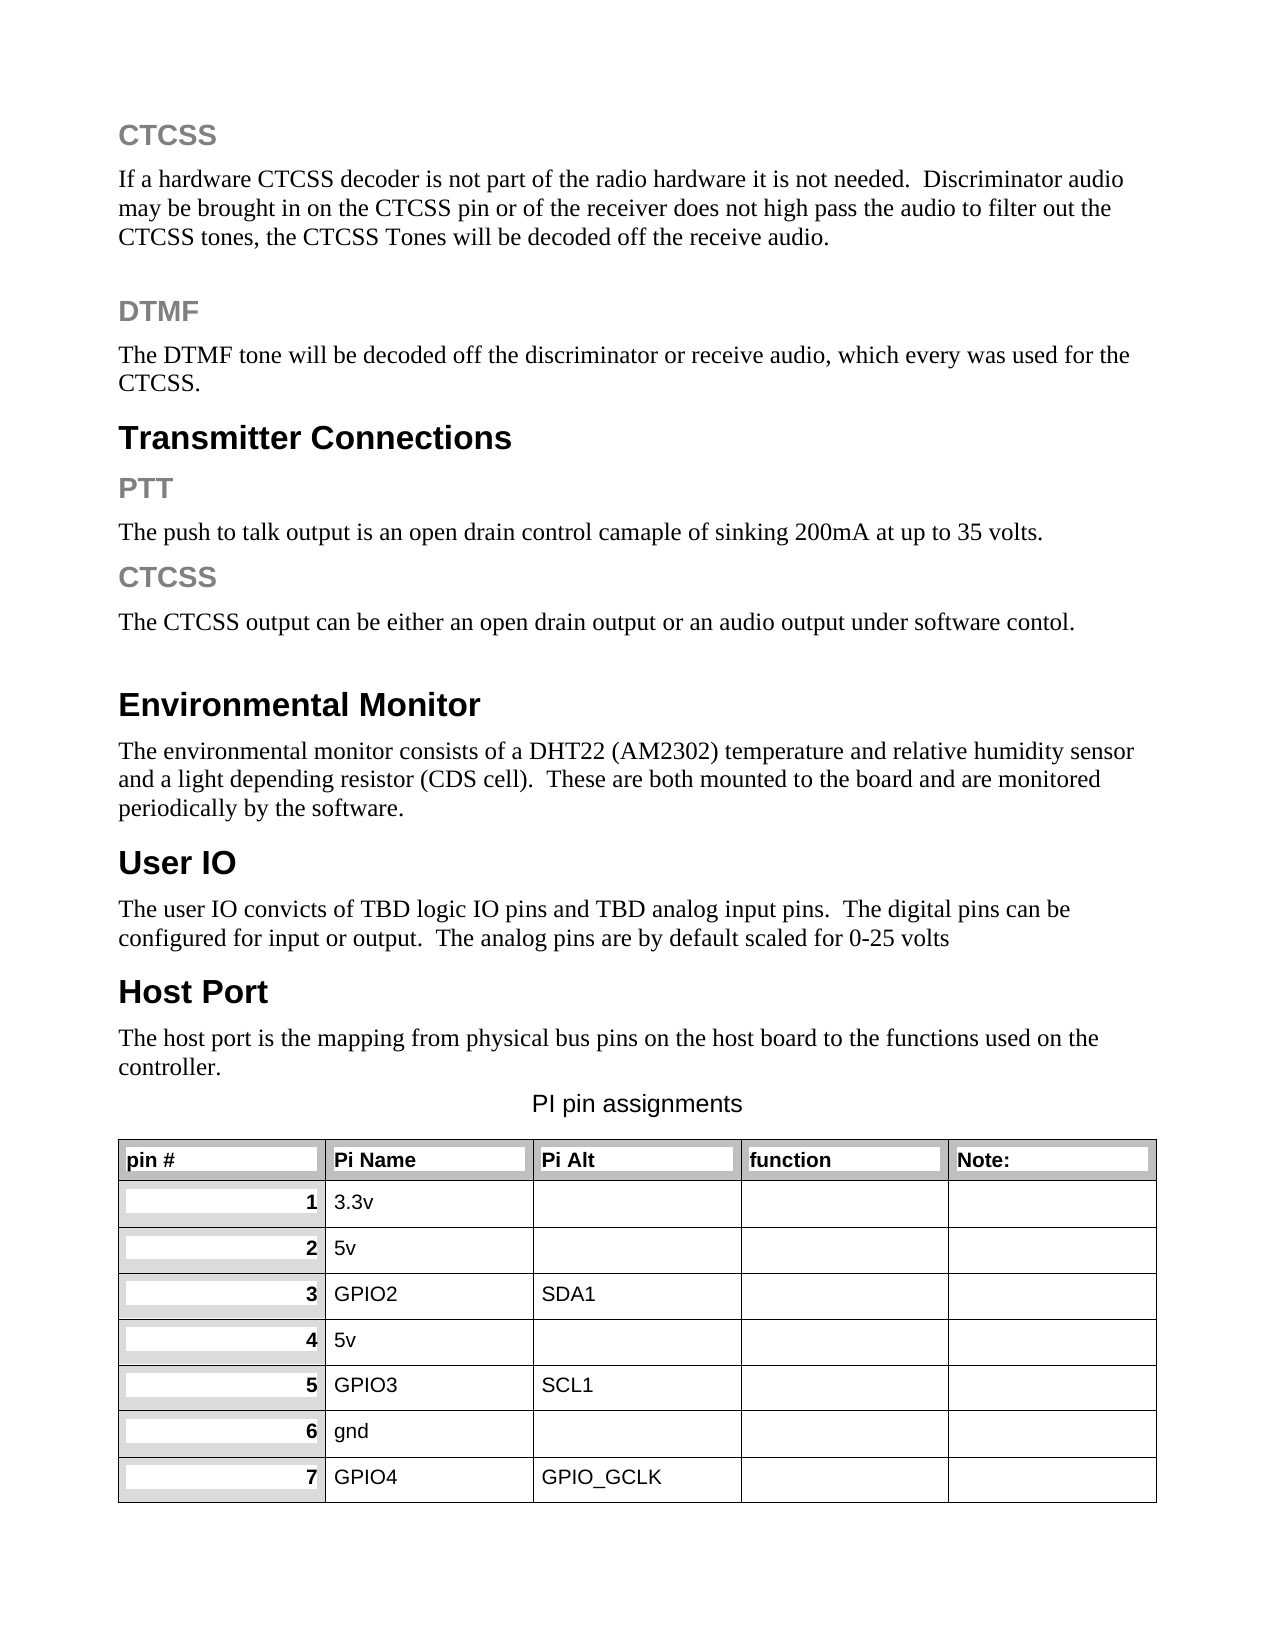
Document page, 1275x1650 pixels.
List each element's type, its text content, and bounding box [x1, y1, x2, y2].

table_cell [742, 1181, 948, 1227]
table_cell GPIO2 [326, 1274, 533, 1318]
table_cell 7 [119, 1458, 325, 1502]
text The user IO convicts of TBD logic IO pins and TBD analog input pins. The digital pins can be configured for input or output. The analog pins are by default scaled for 0-25 volts [118, 894, 1157, 951]
table_cell [949, 1274, 1156, 1318]
table_cell [742, 1274, 948, 1318]
subtitle Host Port [118, 972, 1157, 1011]
table_cell GPIO3 [326, 1366, 533, 1410]
table_cell pin # [119, 1140, 325, 1180]
table_cell 2 [119, 1228, 325, 1273]
table_cell 6 [119, 1411, 325, 1456]
subtitle Environmental Monitor [118, 685, 1157, 723]
subtitle PTT [118, 471, 1157, 505]
table_cell [949, 1458, 1156, 1502]
table_cell function [742, 1140, 948, 1180]
table_cell [534, 1228, 741, 1273]
table_cell Note: [949, 1140, 1156, 1180]
subtitle DTMF [118, 294, 1157, 327]
table_cell 1 [119, 1181, 325, 1227]
table_cell Pi Name [326, 1140, 533, 1180]
text The push to talk output is an open drain control camaple of sinking 200mA at up to 35 volts. [118, 517, 1157, 546]
table_cell [534, 1320, 741, 1364]
table_cell [742, 1458, 948, 1502]
text The environmental monitor consists of a DHT22 (AM2302) temperature and relative humidity sensor and a light depending resistor (CDS cell). These are both mounted to the board and are monitored periodically by the software. [118, 736, 1157, 822]
text The host port is the mapping from physical bus pins on the host board to the functions used on the controller. [118, 1023, 1157, 1081]
table_cell 3 [119, 1274, 325, 1318]
table_cell [949, 1411, 1156, 1456]
subtitle CTCSS [118, 118, 1157, 152]
subtitle CTCSS [118, 561, 1157, 594]
table_cell [742, 1366, 948, 1410]
table_cell [534, 1411, 741, 1456]
table_cell 3.3v [326, 1181, 533, 1227]
table_header PI pin assignments [118, 1081, 1157, 1138]
table_cell [742, 1228, 948, 1273]
table_cell 5 [119, 1366, 325, 1410]
table_cell [949, 1228, 1156, 1273]
subtitle Transmitter Connections [118, 418, 1157, 457]
table_cell 4 [119, 1320, 325, 1364]
table_cell GPIO4 [326, 1458, 533, 1502]
table_cell [949, 1320, 1156, 1364]
subtitle User IO [118, 843, 1157, 881]
table_cell [949, 1181, 1156, 1227]
text The CTCSS output can be either an open drain output or an audio output under software contol. [118, 607, 1157, 635]
table_cell [534, 1181, 741, 1227]
table_cell SCL1 [534, 1366, 741, 1410]
table_cell [949, 1366, 1156, 1410]
table_cell Pi Alt [534, 1140, 741, 1180]
table_cell 5v [326, 1320, 533, 1364]
table_cell GPIO_GCLK [534, 1458, 741, 1502]
text The DTMF tone will be decoded off the discriminator or receive audio, which every was used for the CTCSS. [118, 340, 1157, 397]
table_cell 5v [326, 1228, 533, 1273]
table_cell [742, 1320, 948, 1364]
table_cell gnd [326, 1411, 533, 1456]
text If a hardware CTCSS decoder is not part of the radio hardware it is not needed. Discriminator audio may be brought in on the CTCSS pin or of the receiver does not high pass the audio to filter out the CTCSS tones, the CTCSS Tones will be decoded off the receive audio. [118, 164, 1157, 250]
table_cell [742, 1411, 948, 1456]
table_cell SDA1 [534, 1274, 741, 1318]
